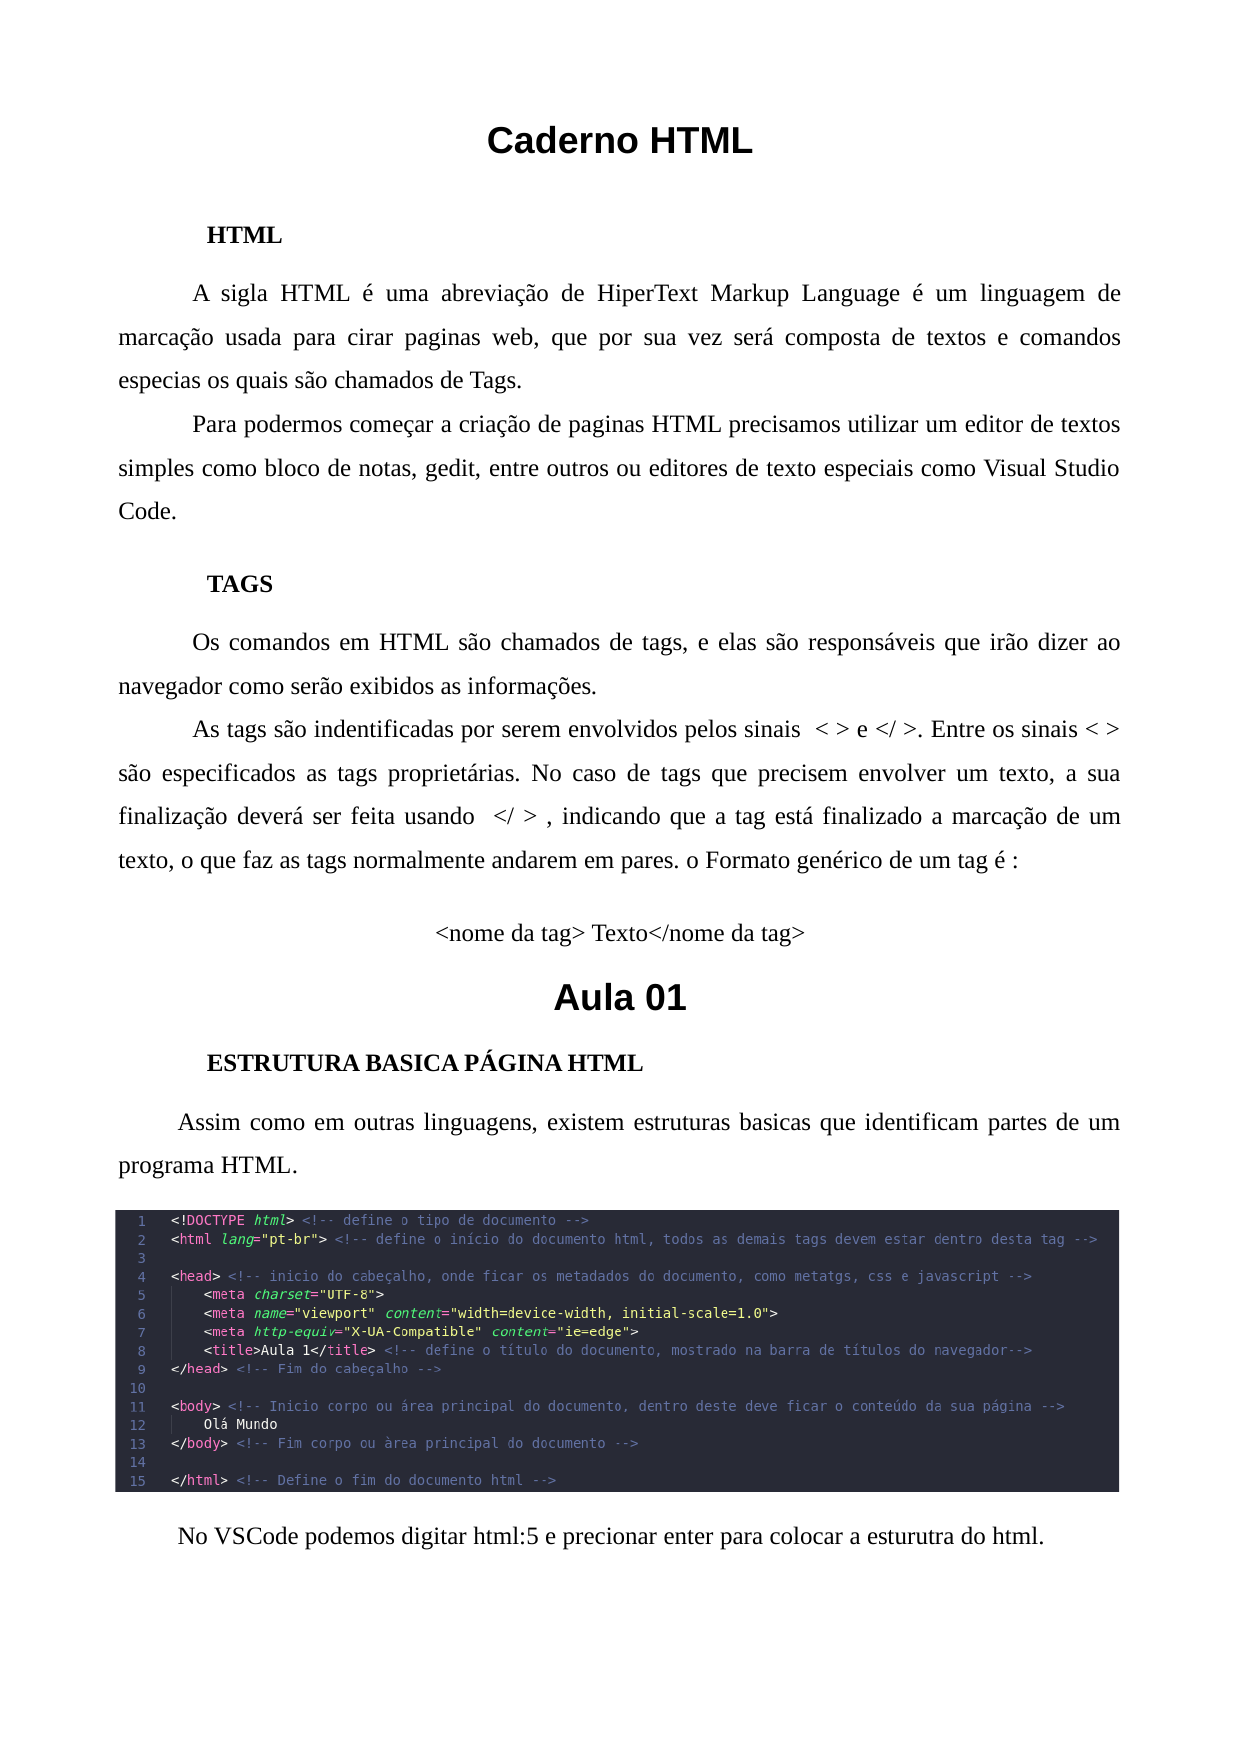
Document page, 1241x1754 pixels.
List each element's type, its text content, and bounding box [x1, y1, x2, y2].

text Assim como em outras linguagens, existem estruturas basicas que identificam partes de um programa HTML. [118, 1107, 1122, 1179]
text <nome da tag> Texto</nome da tag> [118, 917, 1122, 946]
text Os comandos em HTML são chamados de tags, e elas são responsáveis que irão dizer ao navegador como serão exibidos as informações. [118, 627, 1122, 700]
text Aula 01 [118, 976, 1122, 1018]
picture [115, 1210, 1120, 1492]
text As tags são indentificadas por serem envolvidos pelos sinais < > e </ >. Entre os sinais < > são especificados as tags proprietárias. No caso de tags que precisem envolver um texto, a sua finalização deverá ser feita usando </ > , indicando que a tag está finalizado a marcação de um texto, o que faz as tags normalmente andarem em pares. o Formato genérico de um tag é : [118, 714, 1122, 874]
text TAGs [207, 568, 1122, 598]
text Caderno HTML [118, 118, 1122, 161]
text HTML [207, 220, 1122, 249]
text ESTRUTURA BASICA PÁGINA HTML [207, 1048, 1122, 1077]
text Para podermos começar a criação de paginas HTML precisamos utilizar um editor de textos simples como bloco de notas, gedit, entre outros ou editores de texto especiais como Visual Studio Code. [118, 409, 1122, 525]
text A sigla HTML é uma abreviação de HiperText Markup Language é um linguagem de marcação usada para cirar paginas web, que por sua vez será composta de textos e comandos especias os quais são chamados de Tags. [118, 278, 1122, 394]
text No VSCode podemos digitar html:5 e precionar enter para colocar a esturutra do html. [118, 1521, 1122, 1550]
